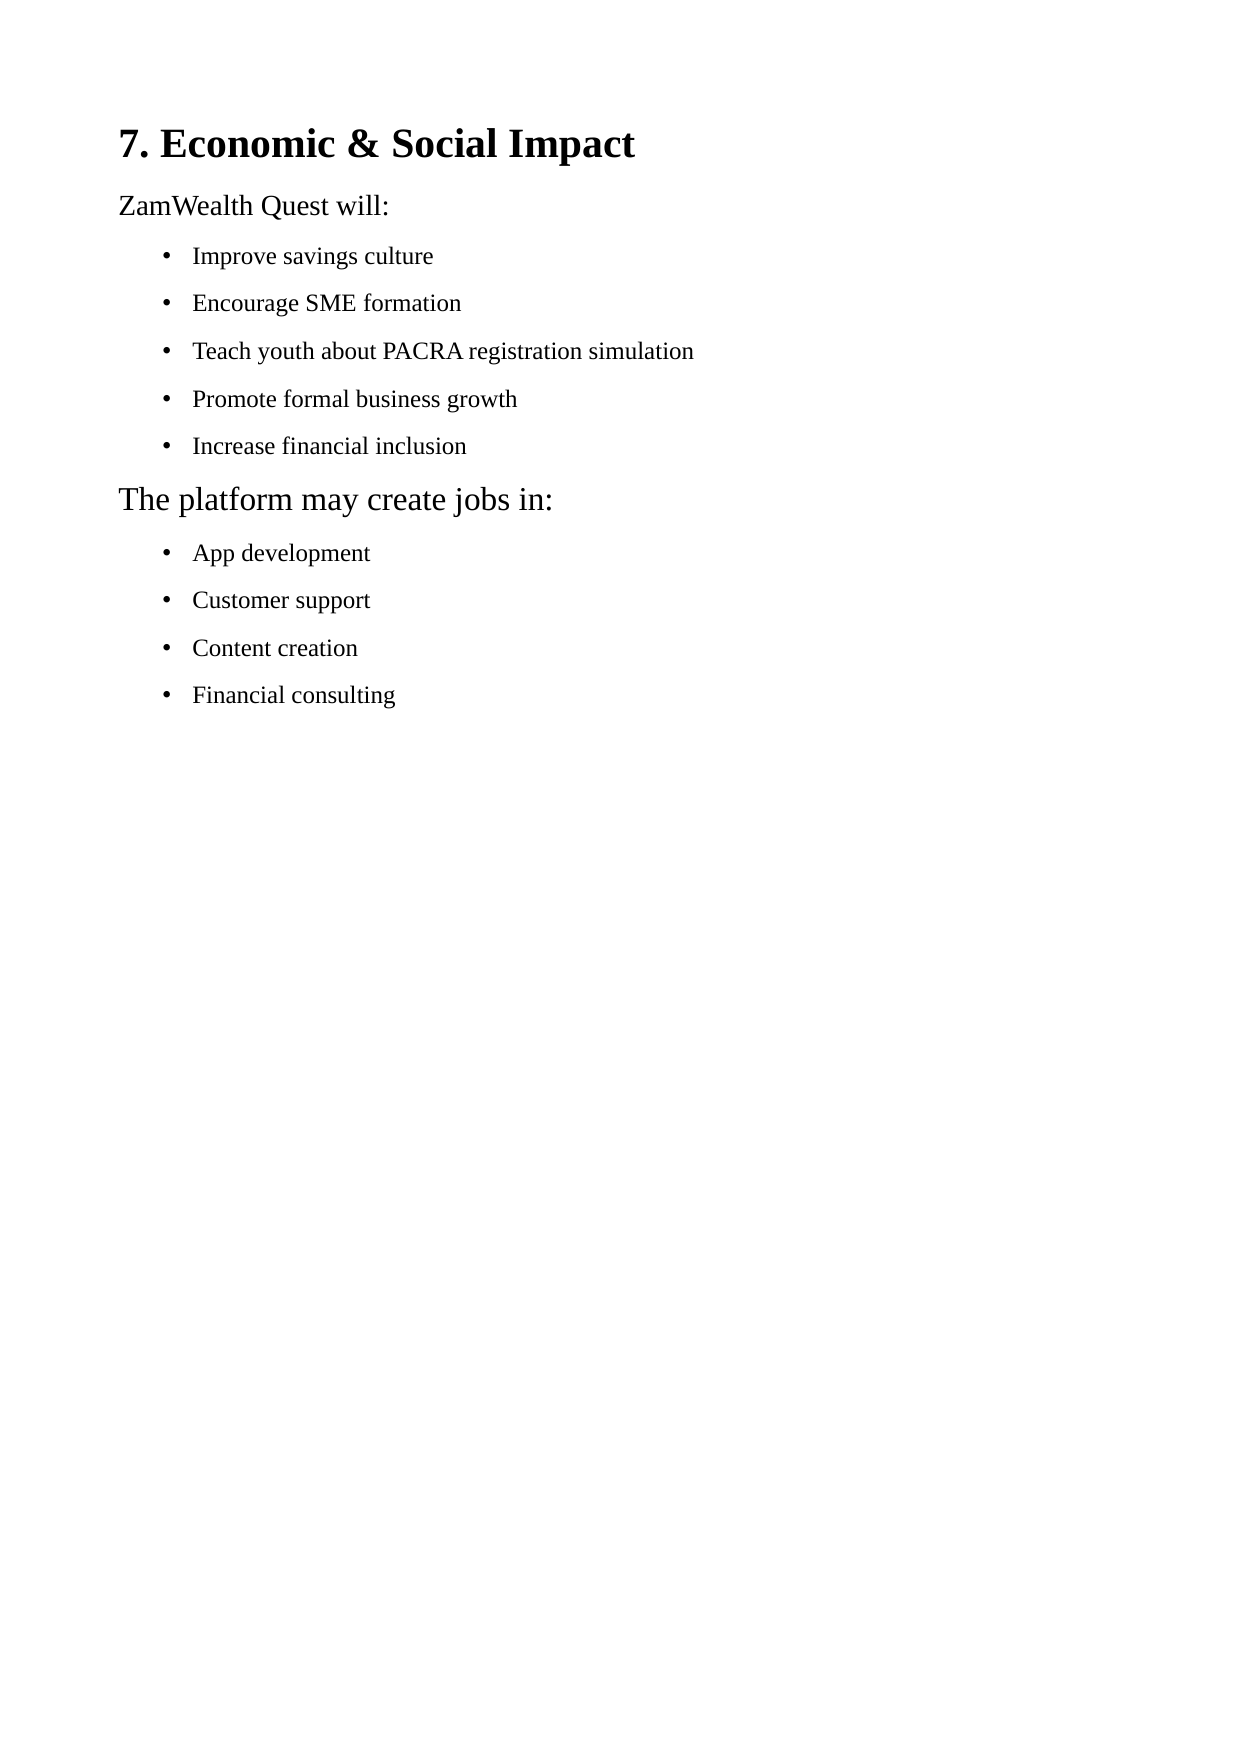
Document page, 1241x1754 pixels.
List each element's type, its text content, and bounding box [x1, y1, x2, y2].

list Increase financial inclusion [162, 431, 1122, 460]
list Improve savings culture [162, 241, 1122, 270]
text ZamWealth Quest will: [118, 188, 1122, 221]
subtitle 7. Economic & Social Impact [118, 118, 1122, 166]
list Financial consulting [162, 680, 1122, 709]
list Teach youth about PACRA registration simulation [162, 336, 1122, 365]
list Encourage SME formation [162, 288, 1122, 317]
list App development [162, 538, 1122, 566]
list Promote formal business growth [162, 384, 1122, 412]
text The platform may create jobs in: [118, 479, 1122, 517]
list Content creation [162, 633, 1122, 662]
list Customer support [162, 585, 1122, 614]
